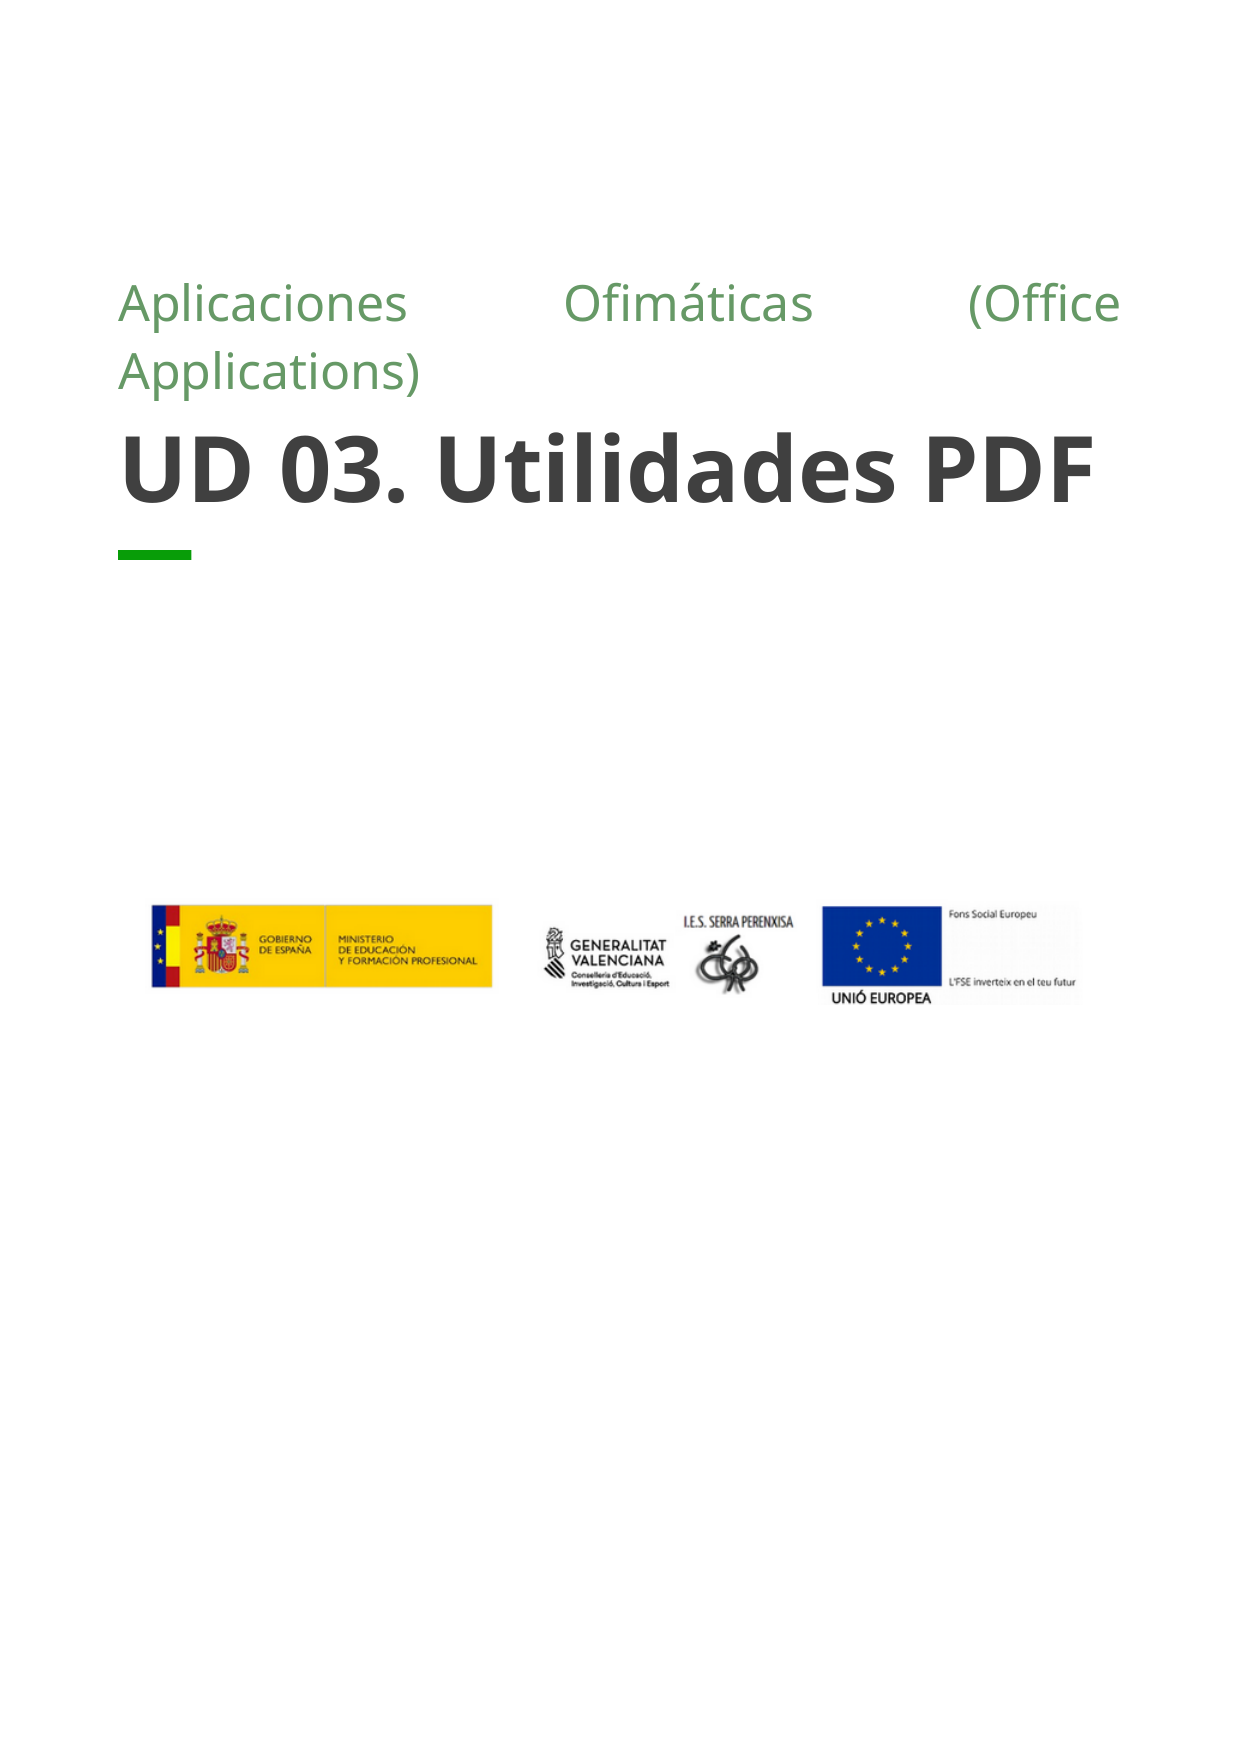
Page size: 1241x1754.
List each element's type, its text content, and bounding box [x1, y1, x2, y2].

picture [118, 550, 192, 560]
title Aplicaciones Ofimáticas (Office Applications) UD 03. Utilidades PDF [118, 268, 1122, 529]
picture [118, 885, 1123, 1005]
